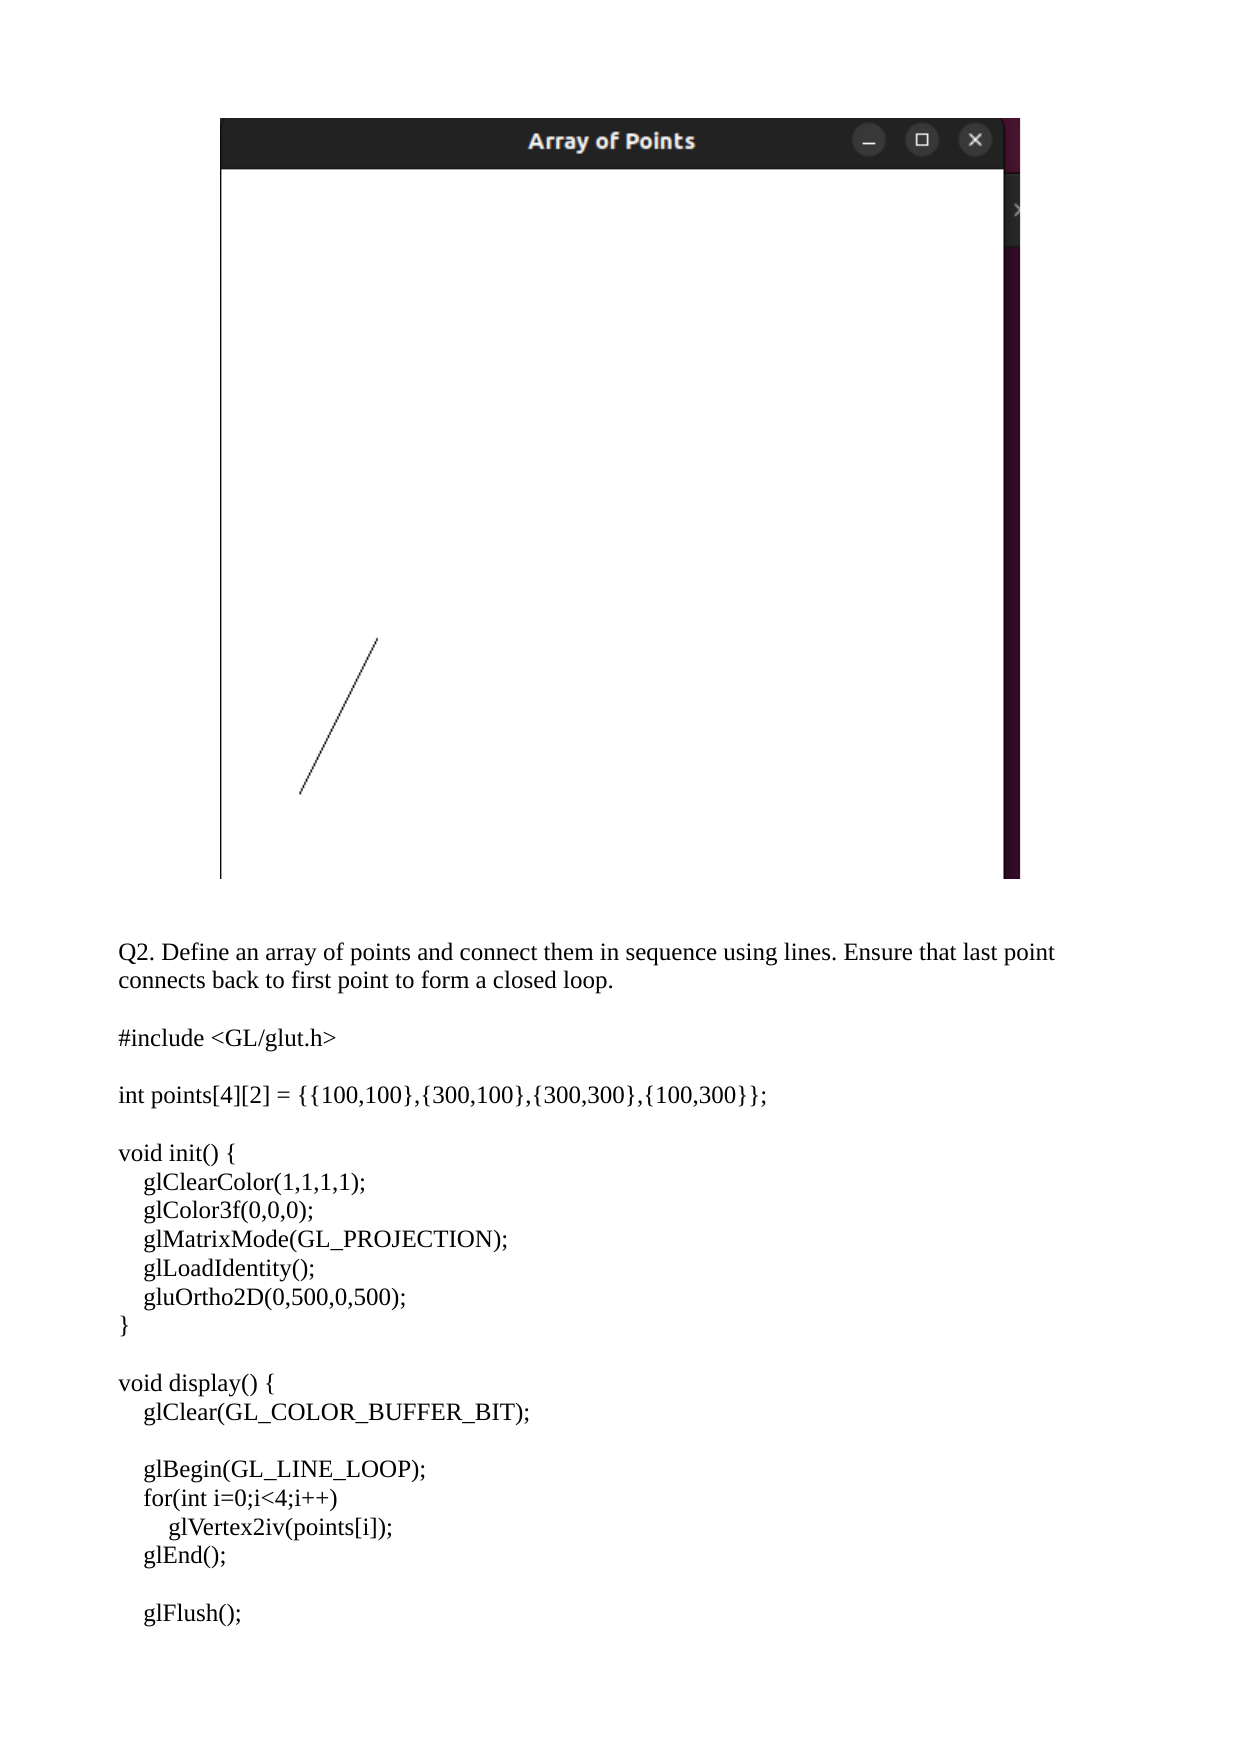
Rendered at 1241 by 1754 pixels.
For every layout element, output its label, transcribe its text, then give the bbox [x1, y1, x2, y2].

text glEnd(); [118, 1540, 1122, 1569]
text glBegin(GL_LINE_LOOP); [118, 1454, 1122, 1483]
text #include <GL/glut.h> [118, 1023, 1122, 1052]
text void display() { [118, 1368, 1122, 1397]
text Q2. Define an array of points and connect them in sequence using lines. Ensure that last point connects back to first point to form a closed loop. [118, 937, 1122, 994]
text int points[4][2] = {{100,100},{300,100},{300,300},{100,300}}; [118, 1080, 1122, 1109]
text for(int i=0;i<4;i++) [118, 1483, 1122, 1512]
text glLoadIdentity(); [118, 1253, 1122, 1282]
text glColor3f(0,0,0); [118, 1195, 1122, 1224]
text glClear(GL_COLOR_BUFFER_BIT); [118, 1397, 1122, 1425]
text glVertex2iv(points[i]); [118, 1512, 1122, 1540]
text glMatrixMode(GL_PROJECTION); [118, 1224, 1122, 1253]
text } [118, 1310, 1122, 1339]
text glFlush(); [118, 1598, 1122, 1627]
picture [220, 118, 1020, 879]
text gluOrtho2D(0,500,0,500); [118, 1282, 1122, 1310]
text glClearColor(1,1,1,1); [118, 1167, 1122, 1195]
text void init() { [118, 1138, 1122, 1167]
